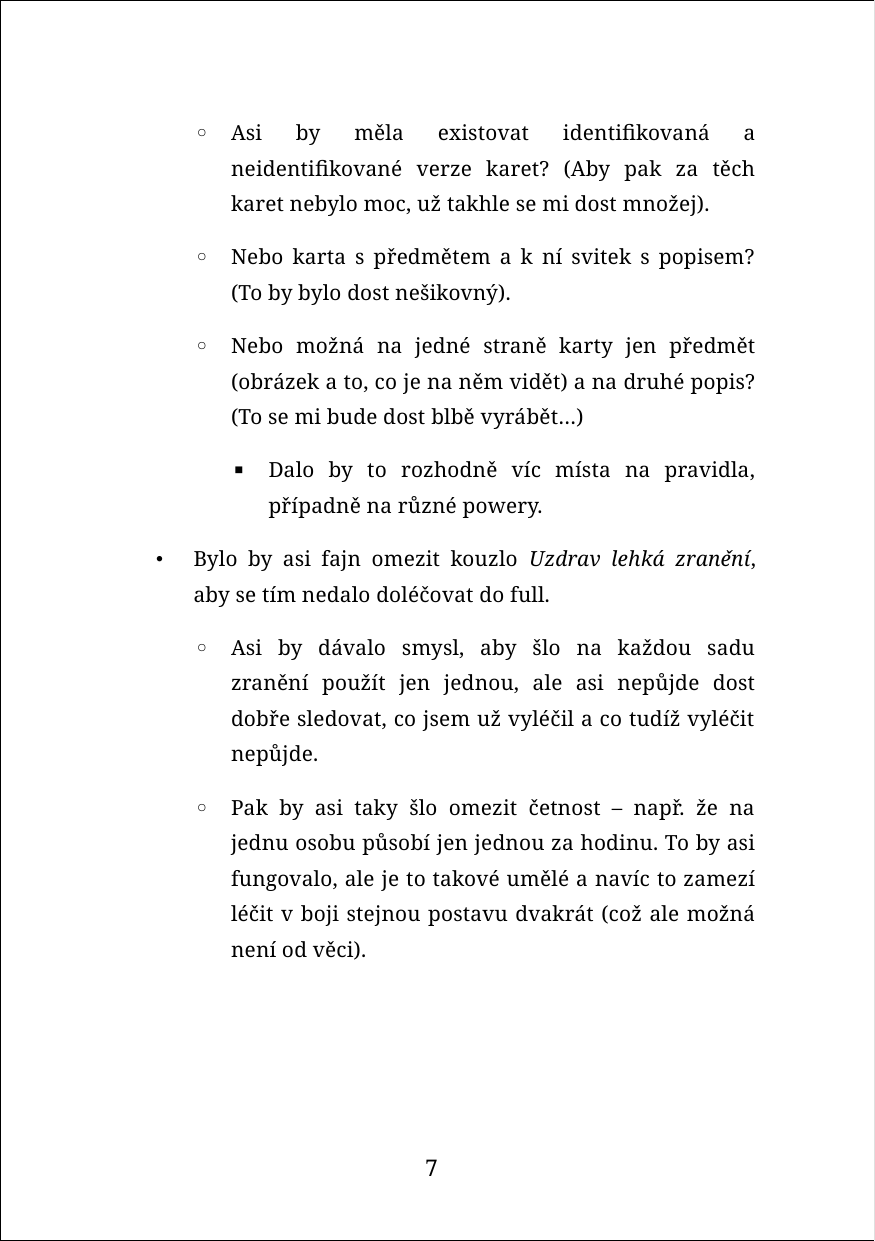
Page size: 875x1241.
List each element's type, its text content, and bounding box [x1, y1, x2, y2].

list Pak by asi taky šlo omezit četnost – např. že na jednu osobu působí jen jednou za hodinu. To by asi fungovalo, ale je to takové umělé a navíc to zamezí léčit v boji stejnou postavu dvakrát (což ale možná není od věci). [193, 793, 756, 963]
list Nebo možná na jedné straně karty jen předmět (obrázek a to, co je na něm vidět) a na druhé popis? (To se mi bude dost blbě vyrábět…) [193, 331, 756, 431]
list Bylo by asi fajn omezit kouzlo Uzdrav lehká zranění, aby se tím nedalo doléčovat do full. [156, 544, 756, 608]
list Asi by dávalo smysl, aby šlo na každou sadu zranění použít jen jednou, ale asi nepůjde dost dobře sledovat, co jsem už vyléčil a co tudíž vyléčit nepůjde. [193, 633, 756, 768]
list Nebo karta s předmětem a k ní svitek s popisem? (To by bylo dost nešikovný). [193, 242, 756, 306]
list Asi by měla existovat identifikovaná a neidentifikované verze karet? (Aby pak za těch karet nebylo moc, už takhle se mi dost množej). [193, 118, 756, 218]
list Dalo by to rozhodně víc místa na pravidla, případně na různé powery. [231, 456, 756, 519]
